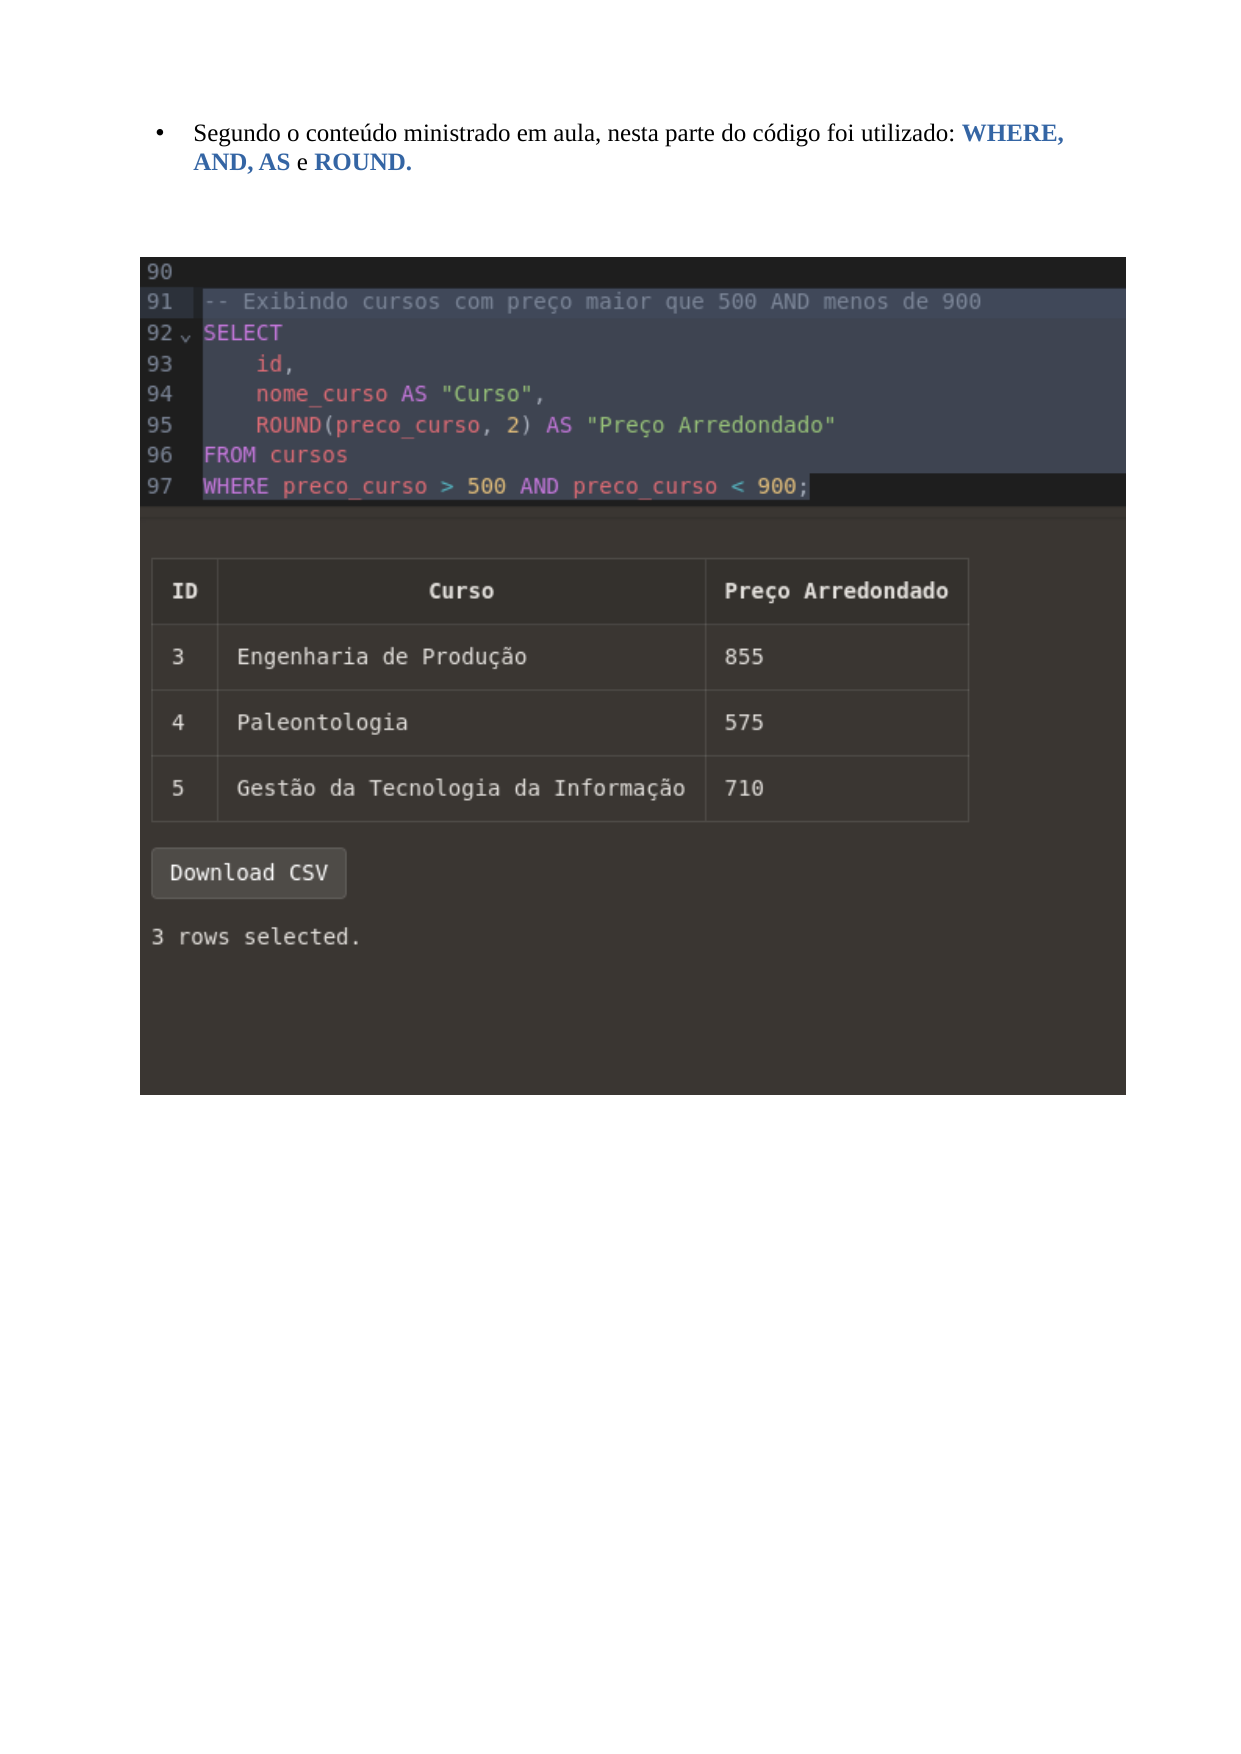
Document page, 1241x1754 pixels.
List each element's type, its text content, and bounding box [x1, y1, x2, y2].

picture [140, 257, 1126, 1095]
list Segundo o conteúdo ministrado em aula, nesta parte do código foi utilizado: WHERE, AND, AS e ROUND. [156, 118, 1122, 176]
